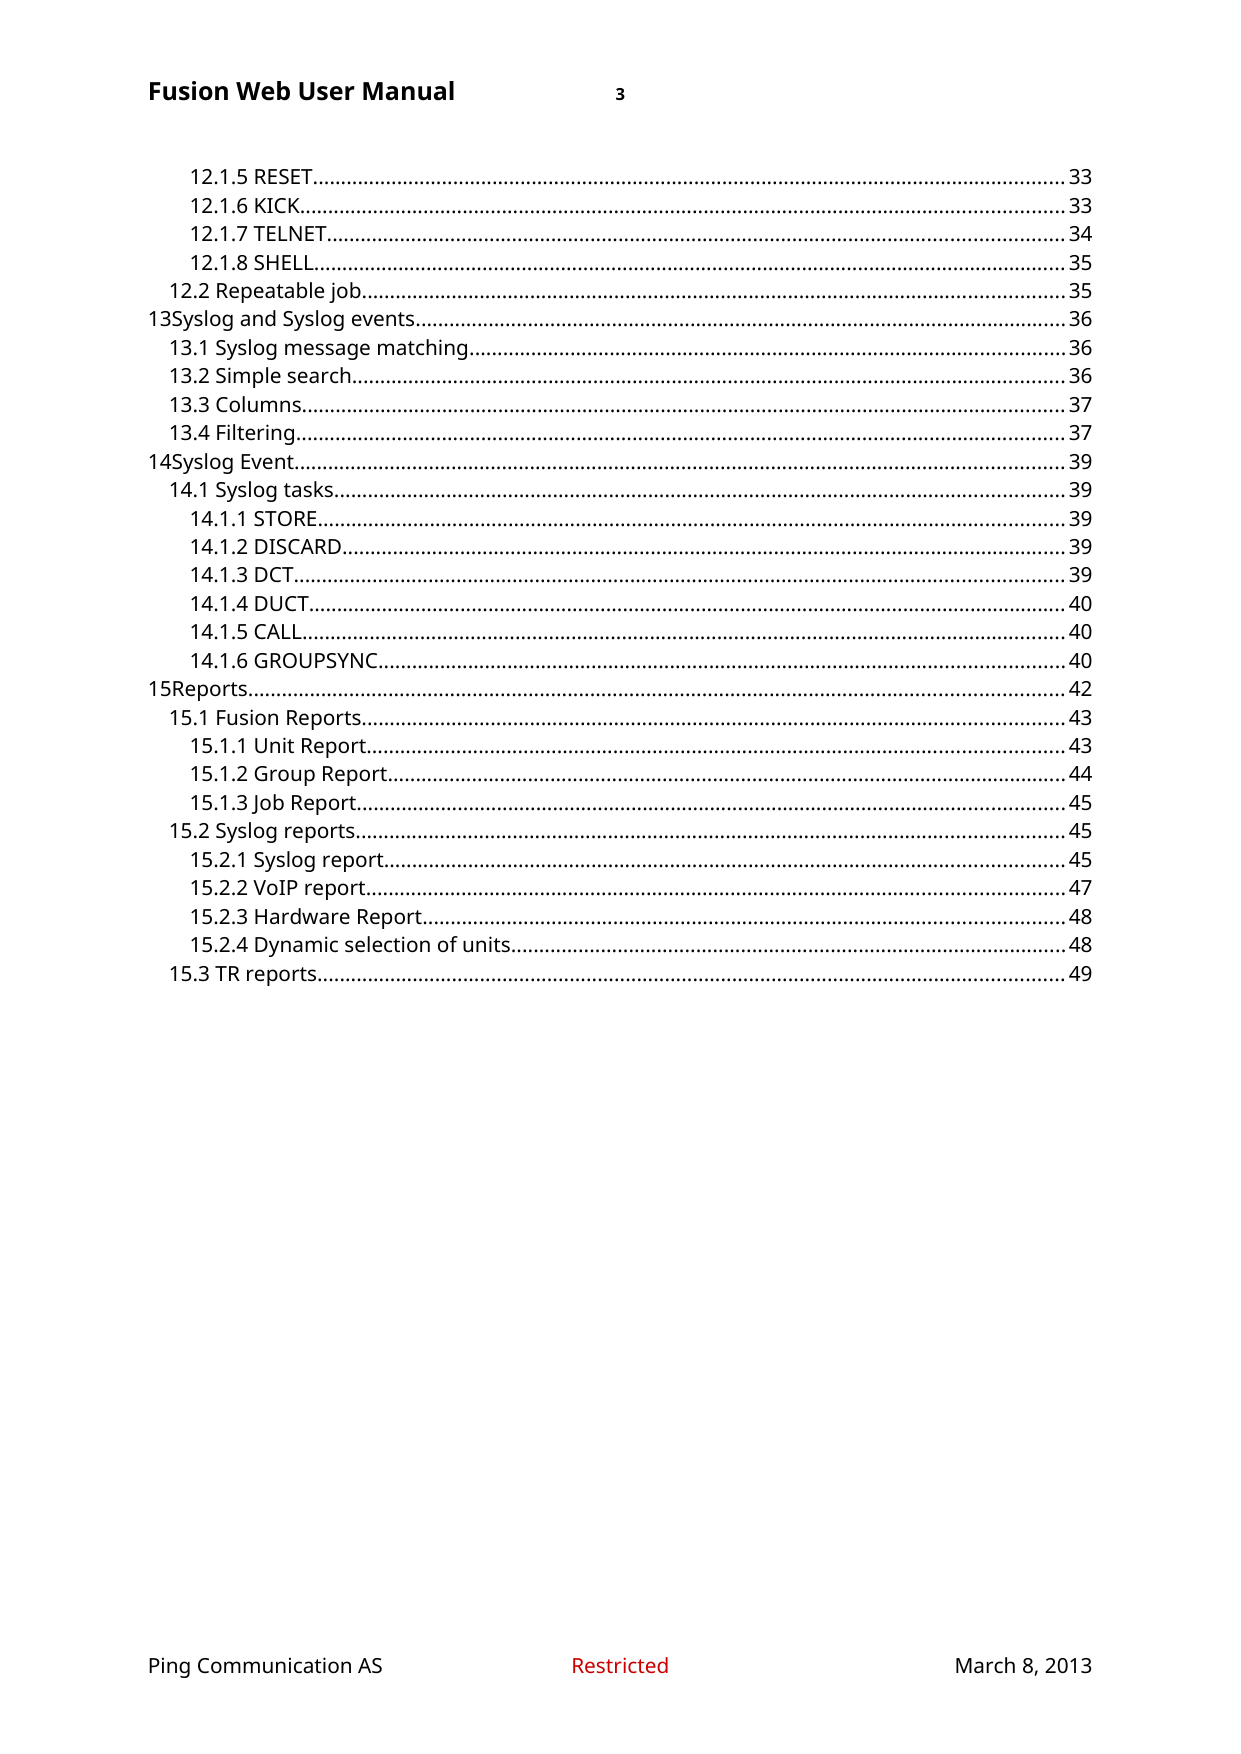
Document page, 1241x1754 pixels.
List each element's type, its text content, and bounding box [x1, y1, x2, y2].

text 15.2.2 VoIP report 47 [189, 873, 1092, 902]
text 14.1.4 DUCT 40 [189, 589, 1092, 617]
text 14.1.5 CALL 40 [189, 617, 1092, 646]
text 15Reports 42 [148, 674, 1092, 703]
text 15.1.2 Group Report 44 [189, 759, 1092, 788]
text 15.2.3 Hardware Report 48 [189, 902, 1092, 930]
text 12.2 Repeatable job 35 [168, 276, 1092, 304]
text 13.2 Simple search 36 [168, 361, 1092, 390]
text 14.1.6 GROUPSYNC 40 [189, 646, 1092, 674]
text 12.1.8 SHELL 35 [189, 248, 1092, 276]
text 13Syslog and Syslog events 36 [148, 304, 1092, 333]
text 15.1 Fusion Reports 43 [168, 703, 1092, 731]
text 12.1.6 KICK 33 [189, 191, 1092, 219]
text 13.4 Filtering 37 [168, 418, 1092, 447]
text 15.2.4 Dynamic selection of units 48 [189, 930, 1092, 959]
text 15.3 TR reports 49 [168, 959, 1092, 987]
text 15.1.1 Unit Report 43 [189, 731, 1092, 759]
text 14Syslog Event 39 [148, 447, 1092, 475]
text 14.1.1 STORE 39 [189, 504, 1092, 532]
text 13.1 Syslog message matching 36 [168, 333, 1092, 361]
text 14.1.2 DISCARD 39 [189, 532, 1092, 561]
text 15.2 Syslog reports 45 [168, 816, 1092, 845]
text 13.3 Columns 37 [168, 390, 1092, 418]
text 12.1.7 TELNET 34 [189, 219, 1092, 248]
text 15.2.1 Syslog report 45 [189, 845, 1092, 873]
text 15.1.3 Job Report 45 [189, 788, 1092, 816]
text 14.1 Syslog tasks 39 [168, 475, 1092, 504]
text 14.1.3 DCT 39 [189, 561, 1092, 589]
text 12.1.5 RESET 33 [189, 162, 1092, 191]
